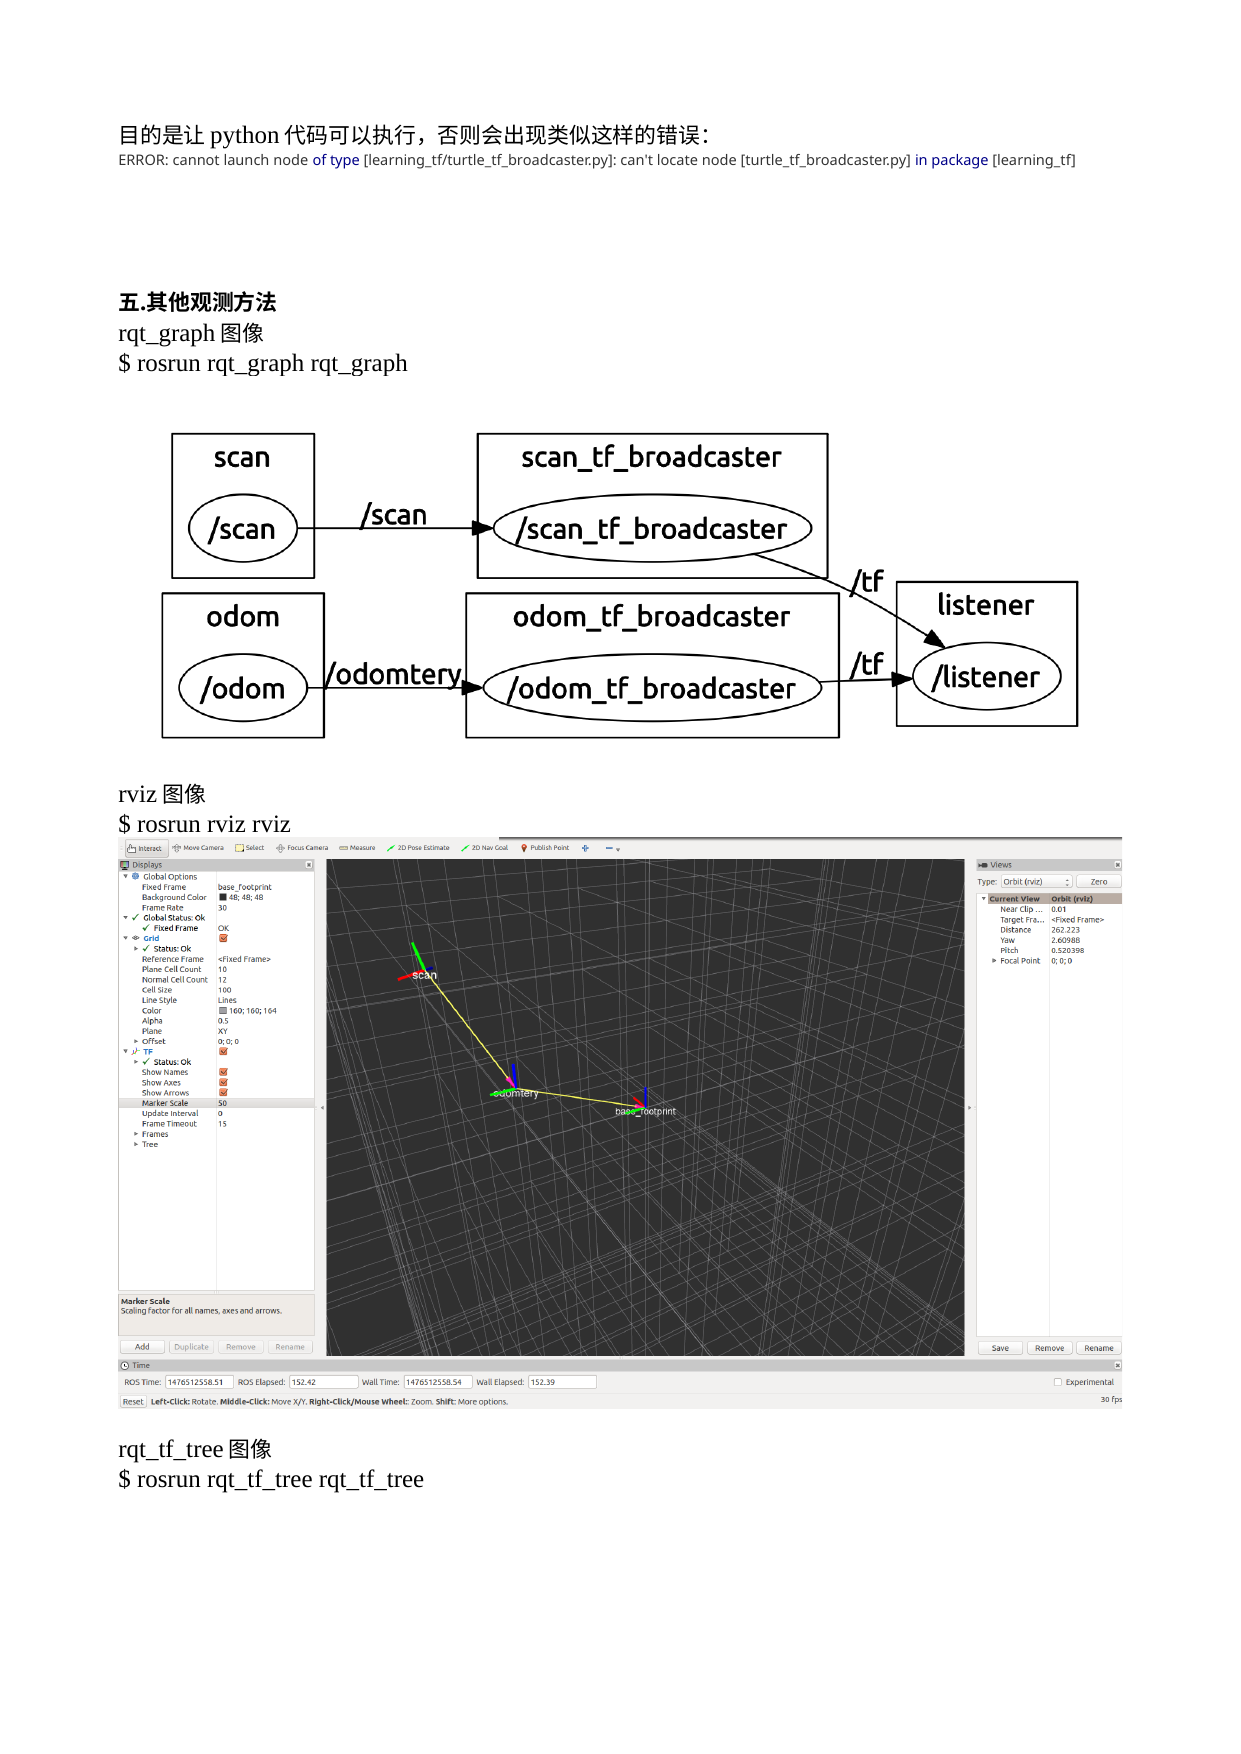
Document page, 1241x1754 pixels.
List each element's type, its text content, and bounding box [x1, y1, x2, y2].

picture [118, 376, 1123, 777]
text rviz图像 [118, 777, 1122, 809]
text rqt_graph图像 [118, 316, 1122, 348]
text $ rosrun rviz rviz [118, 809, 1122, 837]
text 目的是让python代码可以执行，否则会出现类似这样的错误： [118, 118, 1122, 150]
text $ rosrun rqt_tf_tree rqt_tf_tree [118, 1464, 1122, 1492]
text $ rosrun rqt_graph rqt_graph [118, 348, 1122, 376]
picture [118, 837, 1123, 1409]
text rqt_tf_tree图像 [118, 1432, 1122, 1464]
text 五.其他观测方法 [118, 285, 1122, 316]
text ERROR: cannot launch node of type [learning_tf/turtle_tf_broadcaster.py]: can't locate node [turtle_tf_broadcaster.py] in package [learning_tf] [118, 150, 1122, 170]
